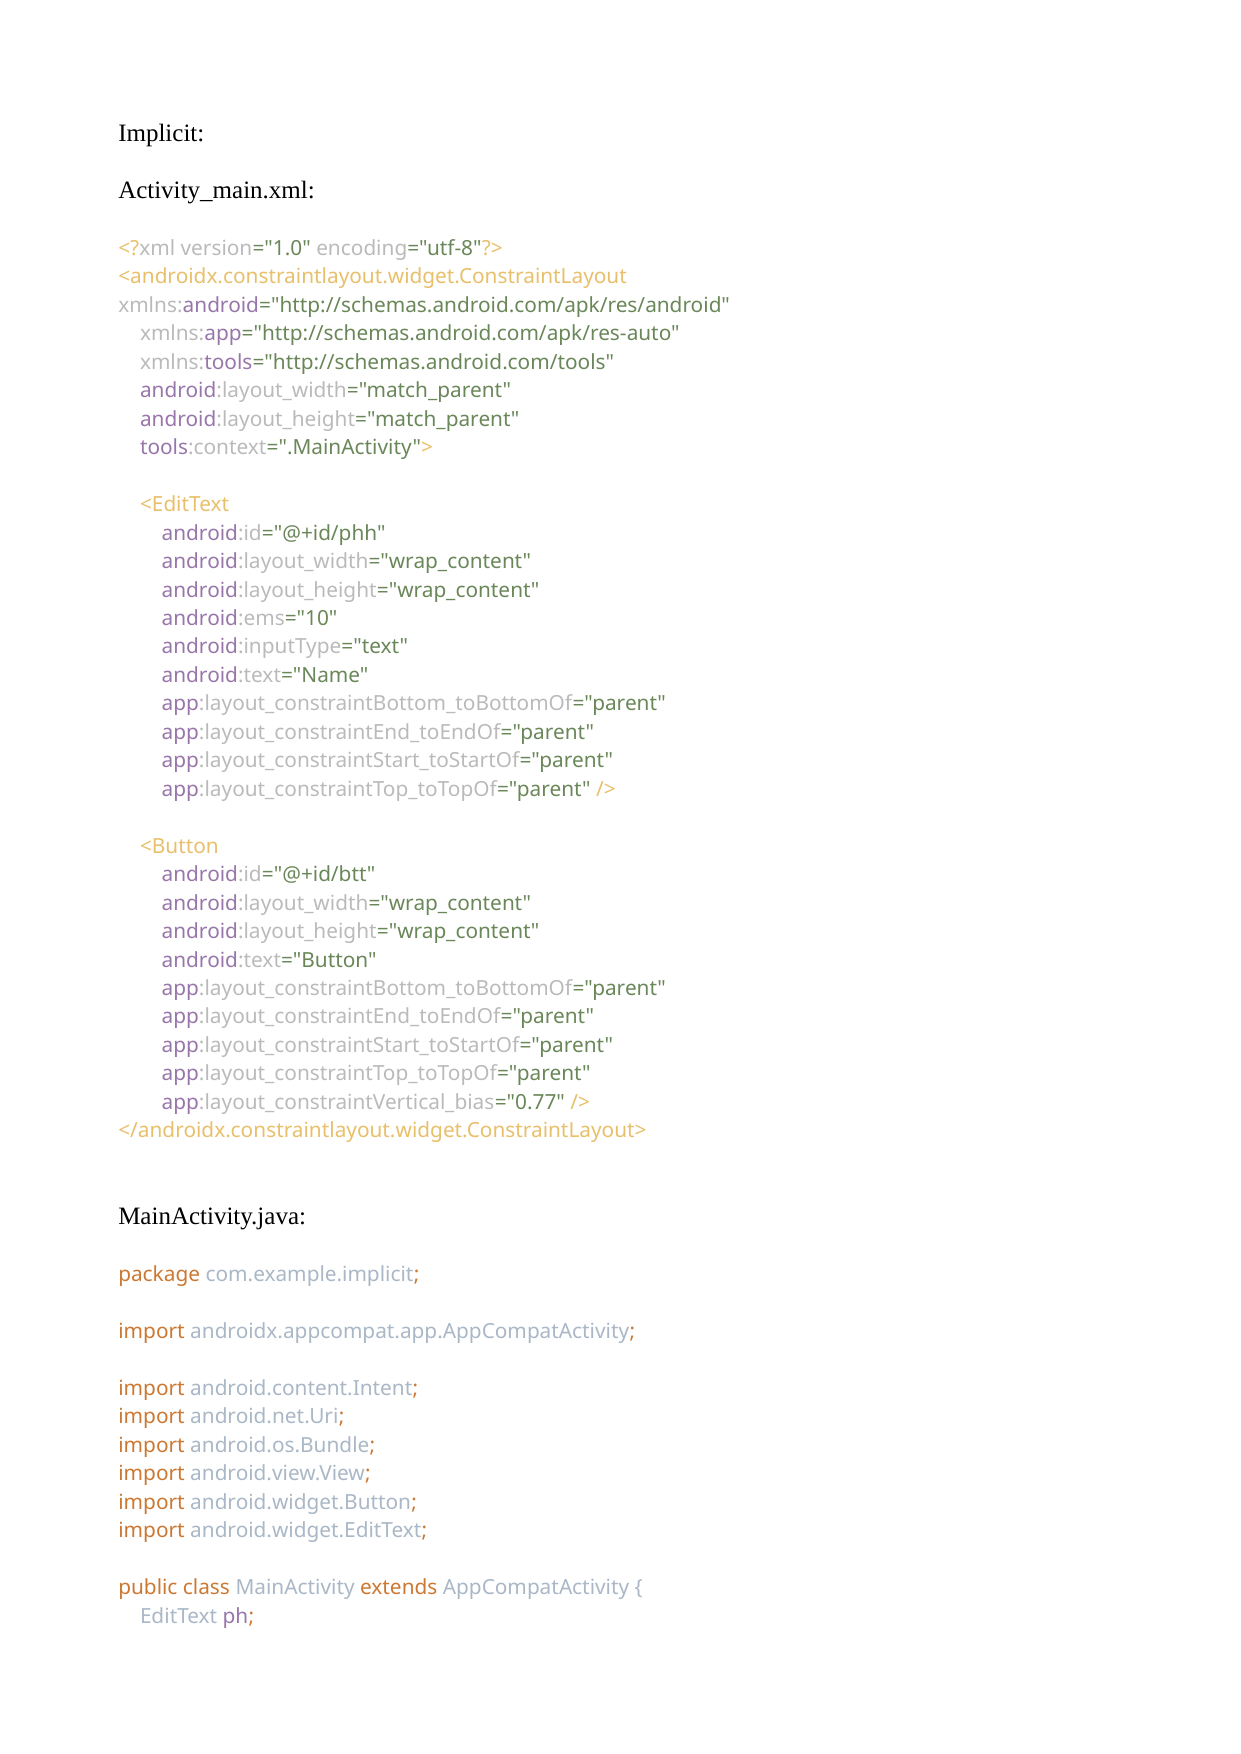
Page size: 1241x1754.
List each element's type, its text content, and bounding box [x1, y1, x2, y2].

text Activity_main.xml: [118, 176, 1122, 204]
text <?xml version="1.0" encoding="utf-8"?> <androidx.constraintlayout.widget.ConstraintLayout xmlns:android="http://schemas.android.com/apk/res/android" xmlns:app="http://schemas.android.com/apk/res-auto" xmlns:tools="http://schemas.android.com/tools" android:layout_width="match_parent" android:layout_height="match_parent" tools:context=".MainActivity"> <EditText android:id="@+id/phh" android:layout_width="wrap_content" android:layout_height="wrap_content" android:ems="10" android:inputType="text" android:text="Name" app:layout_constraintBottom_toBottomOf="parent" app:layout_constraintEnd_toEndOf="parent" app:layout_constraintStart_toStartOf="parent" app:layout_constraintTop_toTopOf="parent" /> <Button android:id="@+id/btt" android:layout_width="wrap_content" android:layout_height="wrap_content" android:text="Button" app:layout_constraintBottom_toBottomOf="parent" app:layout_constraintEnd_toEndOf="parent" app:layout_constraintStart_toStartOf="parent" app:layout_constraintTop_toTopOf="parent" app:layout_constraintVertical_bias="0.77" /> </androidx.constraintlayout.widget.ConstraintLayout> [118, 233, 1122, 1144]
text MainActivity.java: [118, 1201, 1122, 1230]
text Implicit: [118, 118, 1122, 147]
text package com.example.implicit; import androidx.appcompat.app.AppCompatActivity; import android.content.Intent; import android.net.Uri; import android.os.Bundle; import android.view.View; import android.widget.Button; import android.widget.EditText; public class MainActivity extends AppCompatActivity { EditText ph; [118, 1259, 1122, 1629]
